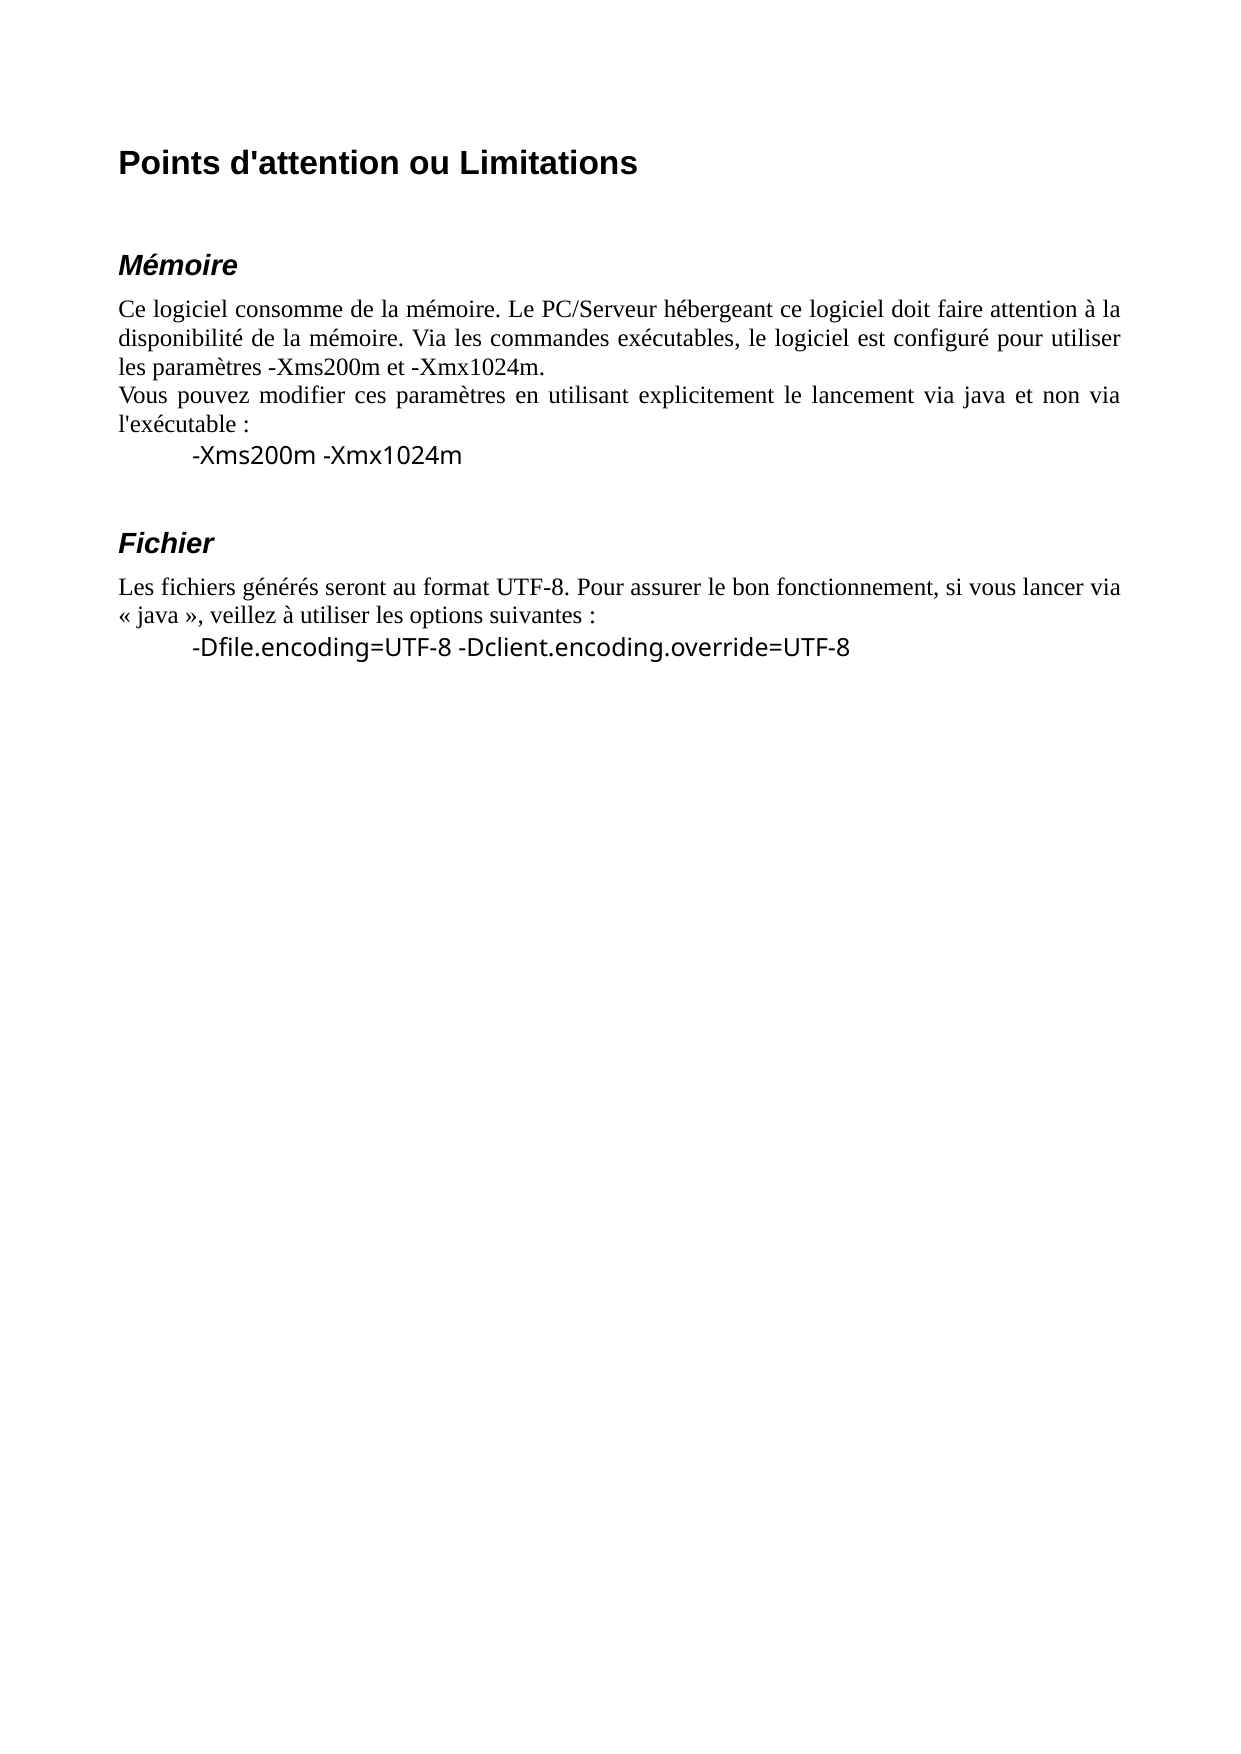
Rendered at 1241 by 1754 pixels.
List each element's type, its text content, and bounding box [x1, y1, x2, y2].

subtitle Mémoire [118, 248, 1122, 282]
text Ce logiciel consomme de la mémoire. Le PC/Serveur hébergeant ce logiciel doit faire attention à la disponibilité de la mémoire. Via les commandes exécutables, le logiciel est configuré pour utiliser les paramètres -Xms200m et -Xmx1024m. [118, 294, 1122, 380]
subtitle Points d'attention ou Limitations [118, 143, 1122, 182]
text Les fichiers générés seront au format UTF-8. Pour assurer le bon fonctionnement, si vous lancer via « java », veillez à utiliser les options suivantes : [118, 572, 1122, 629]
subtitle Fichier [118, 526, 1122, 559]
text -Dfile.encoding=UTF-8 -Dclient.encoding.override=UTF-8 [192, 629, 1122, 663]
text -Xms200m -Xmx1024m [192, 438, 1122, 472]
text Vous pouvez modifier ces paramètres en utilisant explicitement le lancement via java et non via l'exécutable : [118, 380, 1122, 438]
